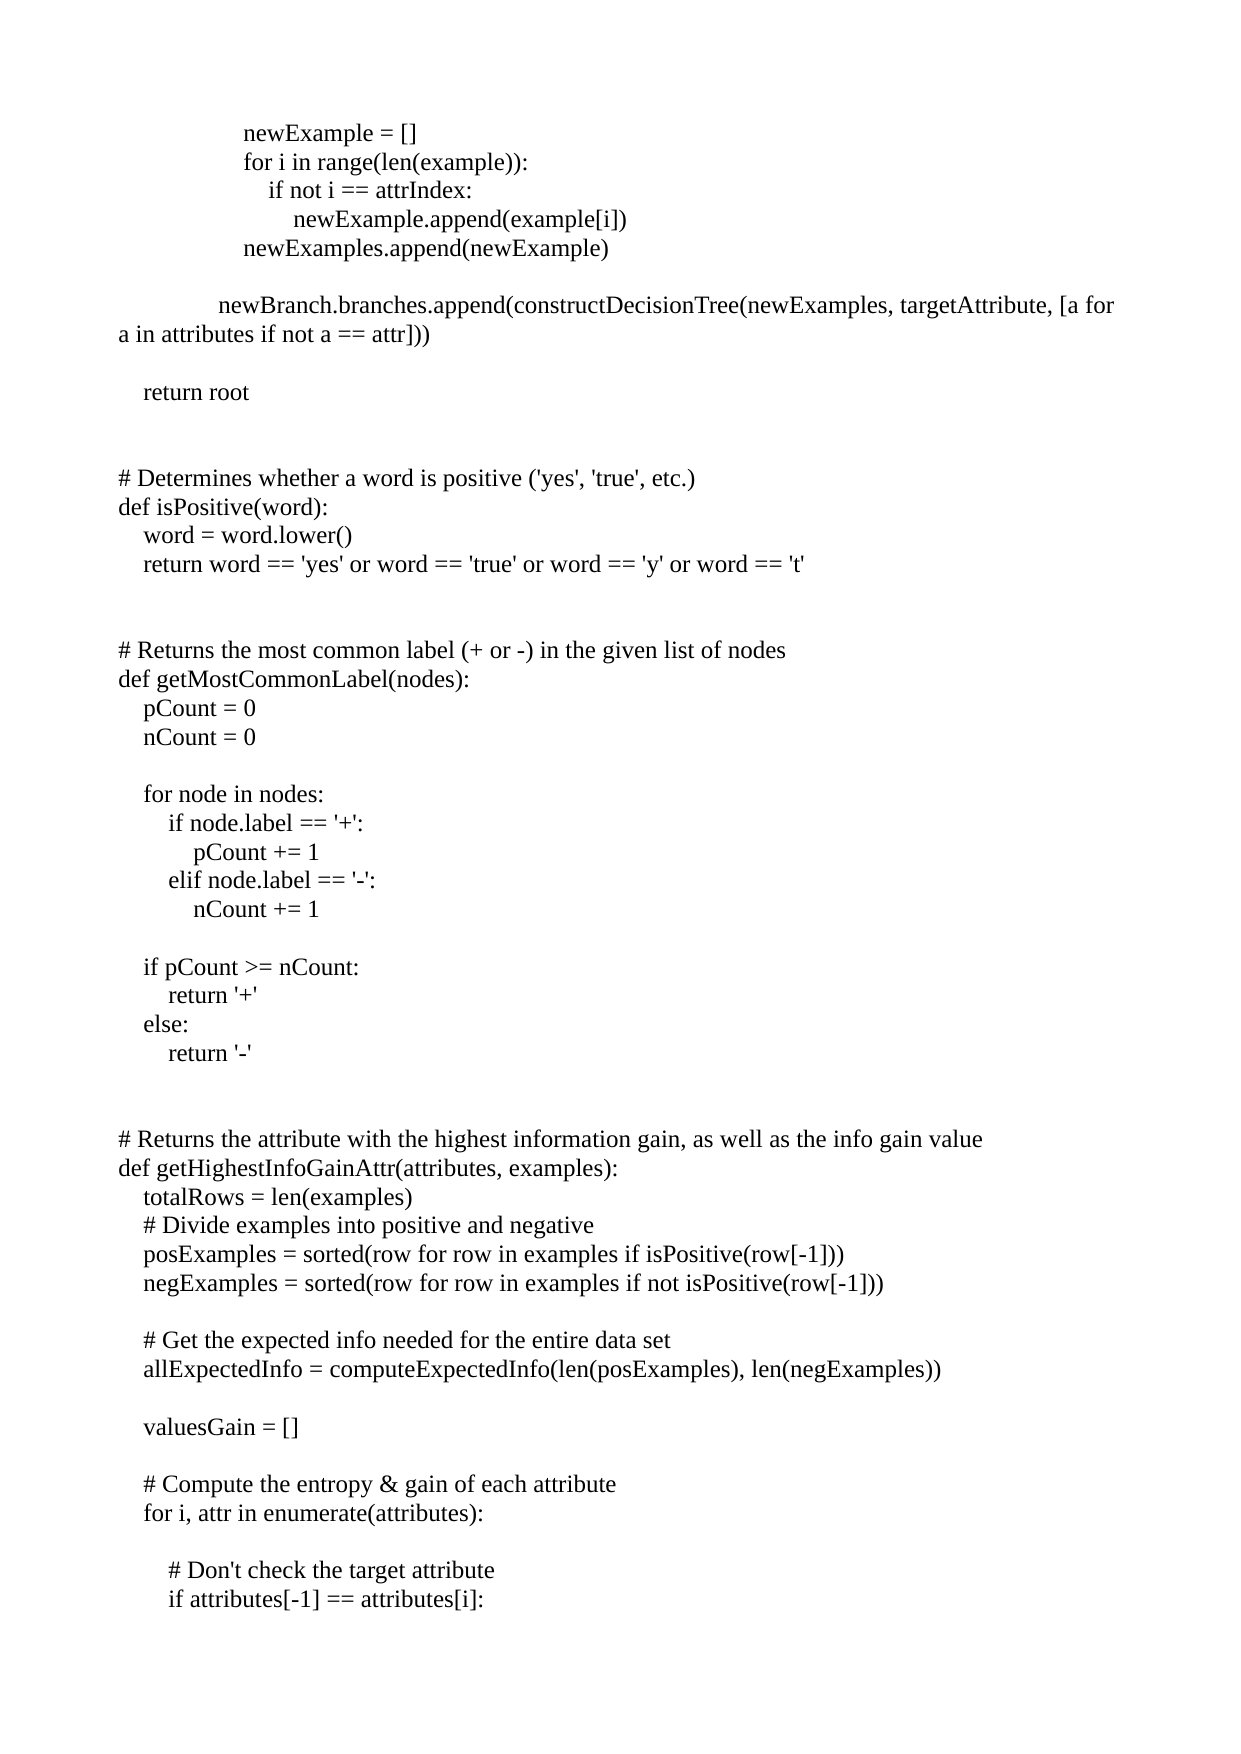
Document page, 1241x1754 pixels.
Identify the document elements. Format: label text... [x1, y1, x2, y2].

text negExamples = sorted(row for row in examples if not isPositive(row[-1])) [118, 1268, 1122, 1297]
text if pCount >= nCount: [118, 952, 1122, 981]
text for node in nodes: [118, 779, 1122, 808]
text # Compute the entropy & gain of each attribute [118, 1469, 1122, 1498]
text # Determines whether a word is positive ('yes', 'true', etc.) [118, 463, 1122, 492]
text if not i == attrIndex: [118, 176, 1122, 204]
text def isPositive(word): [118, 492, 1122, 521]
text return root [118, 377, 1122, 406]
text if attributes[-1] == attributes[i]: [118, 1584, 1122, 1613]
text elif node.label == '-': [118, 866, 1122, 894]
text return '-' [118, 1038, 1122, 1067]
text newBranch.branches.append(constructDecisionTree(newExamples, targetAttribute, [a for a in attributes if not a == attr])) [118, 291, 1122, 348]
text # Returns the attribute with the highest information gain, as well as the info gain value [118, 1124, 1122, 1153]
text totalRows = len(examples) [118, 1182, 1122, 1211]
text else: [118, 1009, 1122, 1038]
text def getHighestInfoGainAttr(attributes, examples): [118, 1153, 1122, 1182]
text word = word.lower() [118, 521, 1122, 549]
text # Get the expected info needed for the entire data set [118, 1326, 1122, 1354]
text newExample.append(example[i]) [118, 204, 1122, 233]
text valuesGain = [] [118, 1412, 1122, 1441]
text # Divide examples into positive and negative [118, 1211, 1122, 1239]
text newExample = [] [118, 118, 1122, 147]
text pCount = 0 [118, 693, 1122, 722]
text nCount = 0 [118, 722, 1122, 751]
text return '+' [118, 981, 1122, 1009]
text for i, attr in enumerate(attributes): [118, 1498, 1122, 1527]
text # Returns the most common label (+ or -) in the given list of nodes [118, 636, 1122, 664]
text nCount += 1 [118, 894, 1122, 923]
text allExpectedInfo = computeExpectedInfo(len(posExamples), len(negExamples)) [118, 1354, 1122, 1383]
text newExamples.append(newExample) [118, 233, 1122, 262]
text if node.label == '+': [118, 808, 1122, 837]
text pCount += 1 [118, 837, 1122, 866]
text return word == 'yes' or word == 'true' or word == 'y' or word == 't' [118, 549, 1122, 578]
text posExamples = sorted(row for row in examples if isPositive(row[-1])) [118, 1239, 1122, 1268]
text def getMostCommonLabel(nodes): [118, 664, 1122, 693]
text # Don't check the target attribute [118, 1556, 1122, 1584]
text for i in range(len(example)): [118, 147, 1122, 176]
